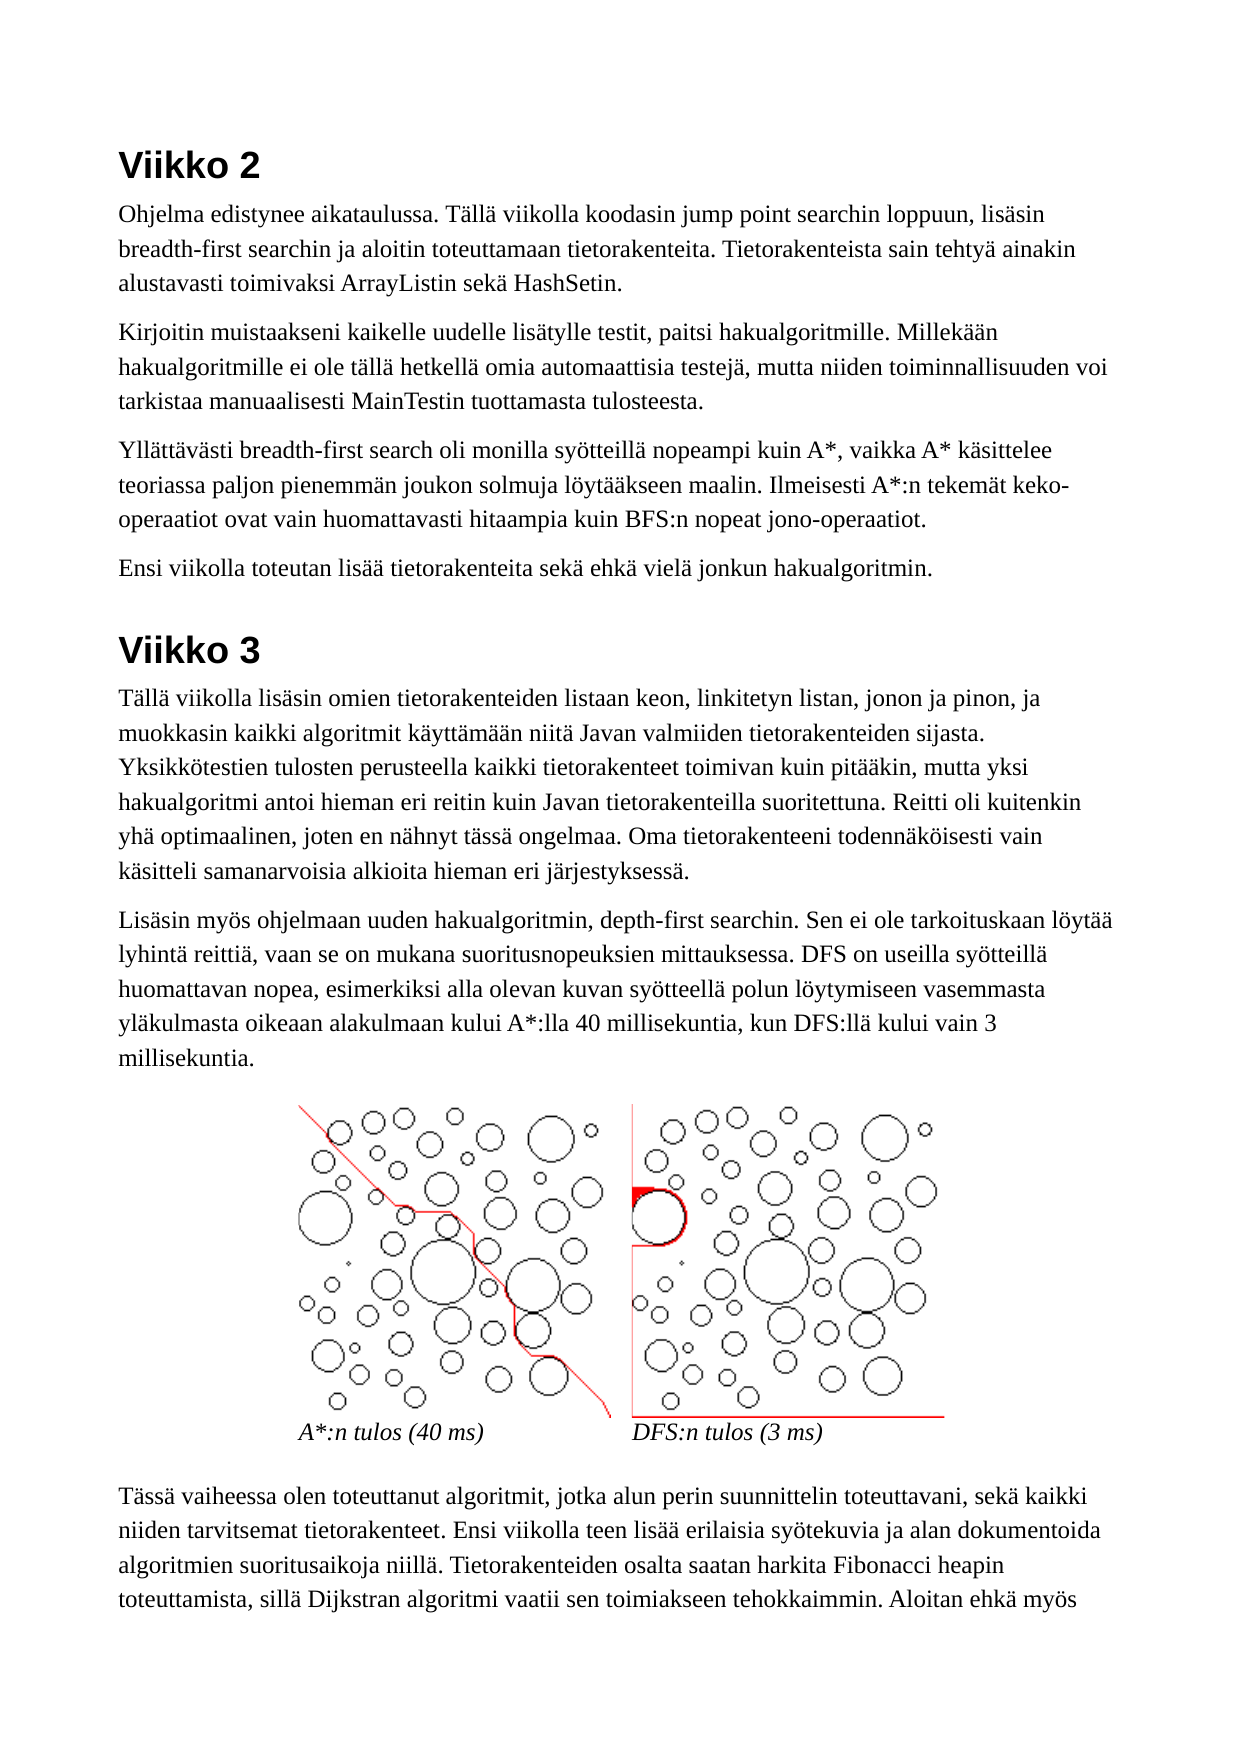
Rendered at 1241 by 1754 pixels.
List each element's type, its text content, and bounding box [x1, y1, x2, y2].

text Tällä viikolla lisäsin omien tietorakenteiden listaan keon, linkitetyn listan, jonon ja pinon, ja muokkasin kaikki algoritmit käyttämään niitä Javan valmiiden tietorakenteiden sijasta. Yksikkötestien tulosten perusteella kaikki tietorakenteet toimivan kuin pitääkin, mutta yksi hakualgoritmi antoi hieman eri reitin kuin Javan tietorakenteilla suoritettuna. Reitti oli kuitenkin yhä optimaalinen, joten en nähnyt tässä ongelmaa. Oma tietorakenteeni todennäköisesti vain käsitteli samanarvoisia alkioita hieman eri järjestyksessä. [118, 683, 1122, 885]
text Lisäsin myös ohjelmaan uuden hakualgoritmin, depth-first searchin. Sen ei ole tarkoituskaan löytää lyhintä reittiä, vaan se on mukana suoritusnopeuksien mittauksessa. DFS on useilla syötteillä huomattavan nopea, esimerkiksi alla olevan kuvan syötteellä polun löytymiseen vasemmasta yläkulmasta oikeaan alakulmaan kului A*:lla 40 millisekuntia, kun DFS:llä kului vain 3 millisekuntia. [118, 905, 1122, 1072]
text Tässä vaiheessa olen toteuttanut algoritmit, jotka alun perin suunnittelin toteuttavani, sekä kaikki niiden tarvitsemat tietorakenteet. Ensi viikolla teen lisää erilaisia syötekuvia ja alan dokumentoida algoritmien suoritusaikoja niillä. Tietorakenteiden osalta saatan harkita Fibonacci heapin toteuttamista, sillä Dijkstran algoritmi vaatii sen toimiakseen tehokkaimmin. Aloitan ehkä myös [118, 1092, 1122, 1613]
text DFS:n tulos (3 ms) [632, 1418, 944, 1446]
text A*:n tulos (40 ms) [298, 1418, 611, 1446]
text Kirjoitin muistaakseni kaikelle uudelle lisätylle testit, paitsi hakualgoritmille. Millekään hakualgoritmille ei ole tällä hetkellä omia automaattisia testejä, mutta niiden toiminnallisuuden voi tarkistaa manuaalisesti MainTestin tuottamasta tulosteesta. [118, 317, 1122, 415]
text Ensi viikolla toteutan lisää tietorakenteita sekä ehkä vielä jonkun hakualgoritmin. [118, 553, 1122, 582]
subtitle Viikko 3 [118, 627, 1122, 671]
text Yllättävästi breadth-first search oli monilla syötteillä nopeampi kuin A*, vaikka A* käsittelee teoriassa paljon pienemmän joukon solmuja löytääkseen maalin. Ilmeisesti A*:n tekemät keko-operaatiot ovat vain huomattavasti hitaampia kuin BFS:n nopeat jono-operaatiot. [118, 435, 1122, 533]
subtitle Viikko 2 [118, 143, 1122, 187]
picture [631, 1104, 945, 1418]
picture [298, 1105, 611, 1418]
text Ohjelma edistynee aikataulussa. Tällä viikolla koodasin jump point searchin loppuun, lisäsin breadth-first searchin ja aloitin toteuttamaan tietorakenteita. Tietorakenteista sain tehtyä ainakin alustavasti toimivaksi ArrayListin sekä HashSetin. [118, 199, 1122, 297]
